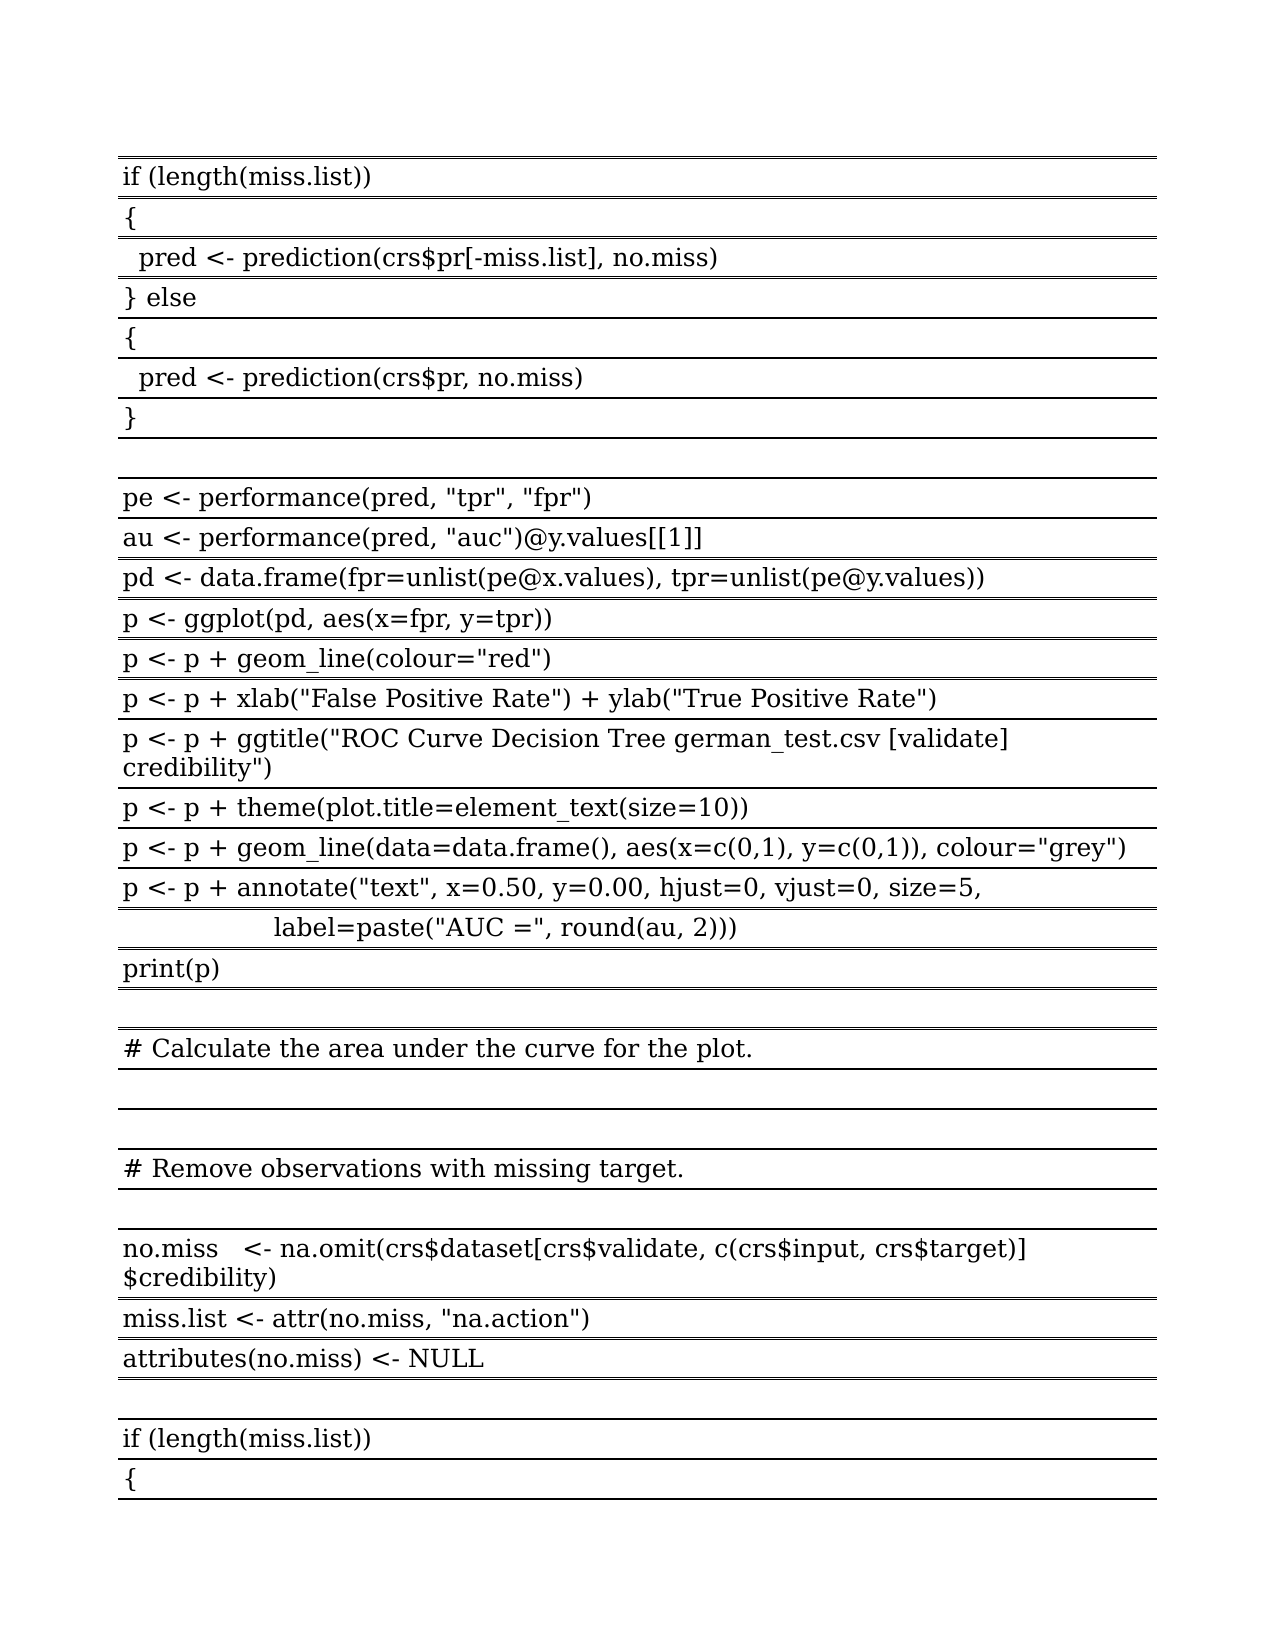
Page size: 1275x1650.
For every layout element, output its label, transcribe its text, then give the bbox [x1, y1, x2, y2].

text p <- p + xlab("False Positive Rate") + ylab("True Positive Rate") [118, 680, 1157, 718]
text if (length(miss.list)) [118, 1420, 1157, 1458]
text attributes(no.miss) <- NULL [118, 1340, 1157, 1377]
text # Remove observations with missing target. [118, 1150, 1157, 1188]
text { [118, 1460, 1157, 1498]
text pred <- prediction(crs$pr[-miss.list], no.miss) [118, 239, 1157, 276]
text p <- p + theme(plot.title=element_text(size=10)) [118, 789, 1157, 827]
text { [118, 319, 1157, 357]
text print(p) [118, 950, 1157, 987]
text pd <- data.frame(fpr=unlist(pe@x.values), tpr=unlist(pe@y.values)) [118, 560, 1157, 597]
text p <- p + geom_line(data=data.frame(), aes(x=c(0,1), y=c(0,1)), colour="grey") [118, 829, 1157, 867]
text no.miss <- na.omit(crs$dataset[crs$validate, c(crs$input, crs$target)]$credibility) [118, 1230, 1157, 1297]
text p <- ggplot(pd, aes(x=fpr, y=tpr)) [118, 600, 1157, 637]
text p <- p + geom_line(colour="red") [118, 640, 1157, 677]
text miss.list <- attr(no.miss, "na.action") [118, 1300, 1157, 1337]
text pe <- performance(pred, "tpr", "fpr") [118, 479, 1157, 517]
text au <- performance(pred, "auc")@y.values[[1]] [118, 519, 1157, 557]
text p <- p + annotate("text", x=0.50, y=0.00, hjust=0, vjust=0, size=5, [118, 869, 1157, 907]
text { [118, 199, 1157, 236]
text pred <- prediction(crs$pr, no.miss) [118, 359, 1157, 397]
text # Calculate the area under the curve for the plot. [118, 1030, 1157, 1068]
text p <- p + ggtitle("ROC Curve Decision Tree german_test.csv [validate] credibility") [118, 720, 1157, 787]
text label=paste("AUC =", round(au, 2))) [118, 910, 1157, 947]
text } else [118, 279, 1157, 317]
text } [118, 399, 1157, 437]
text if (length(miss.list)) [118, 159, 1157, 196]
